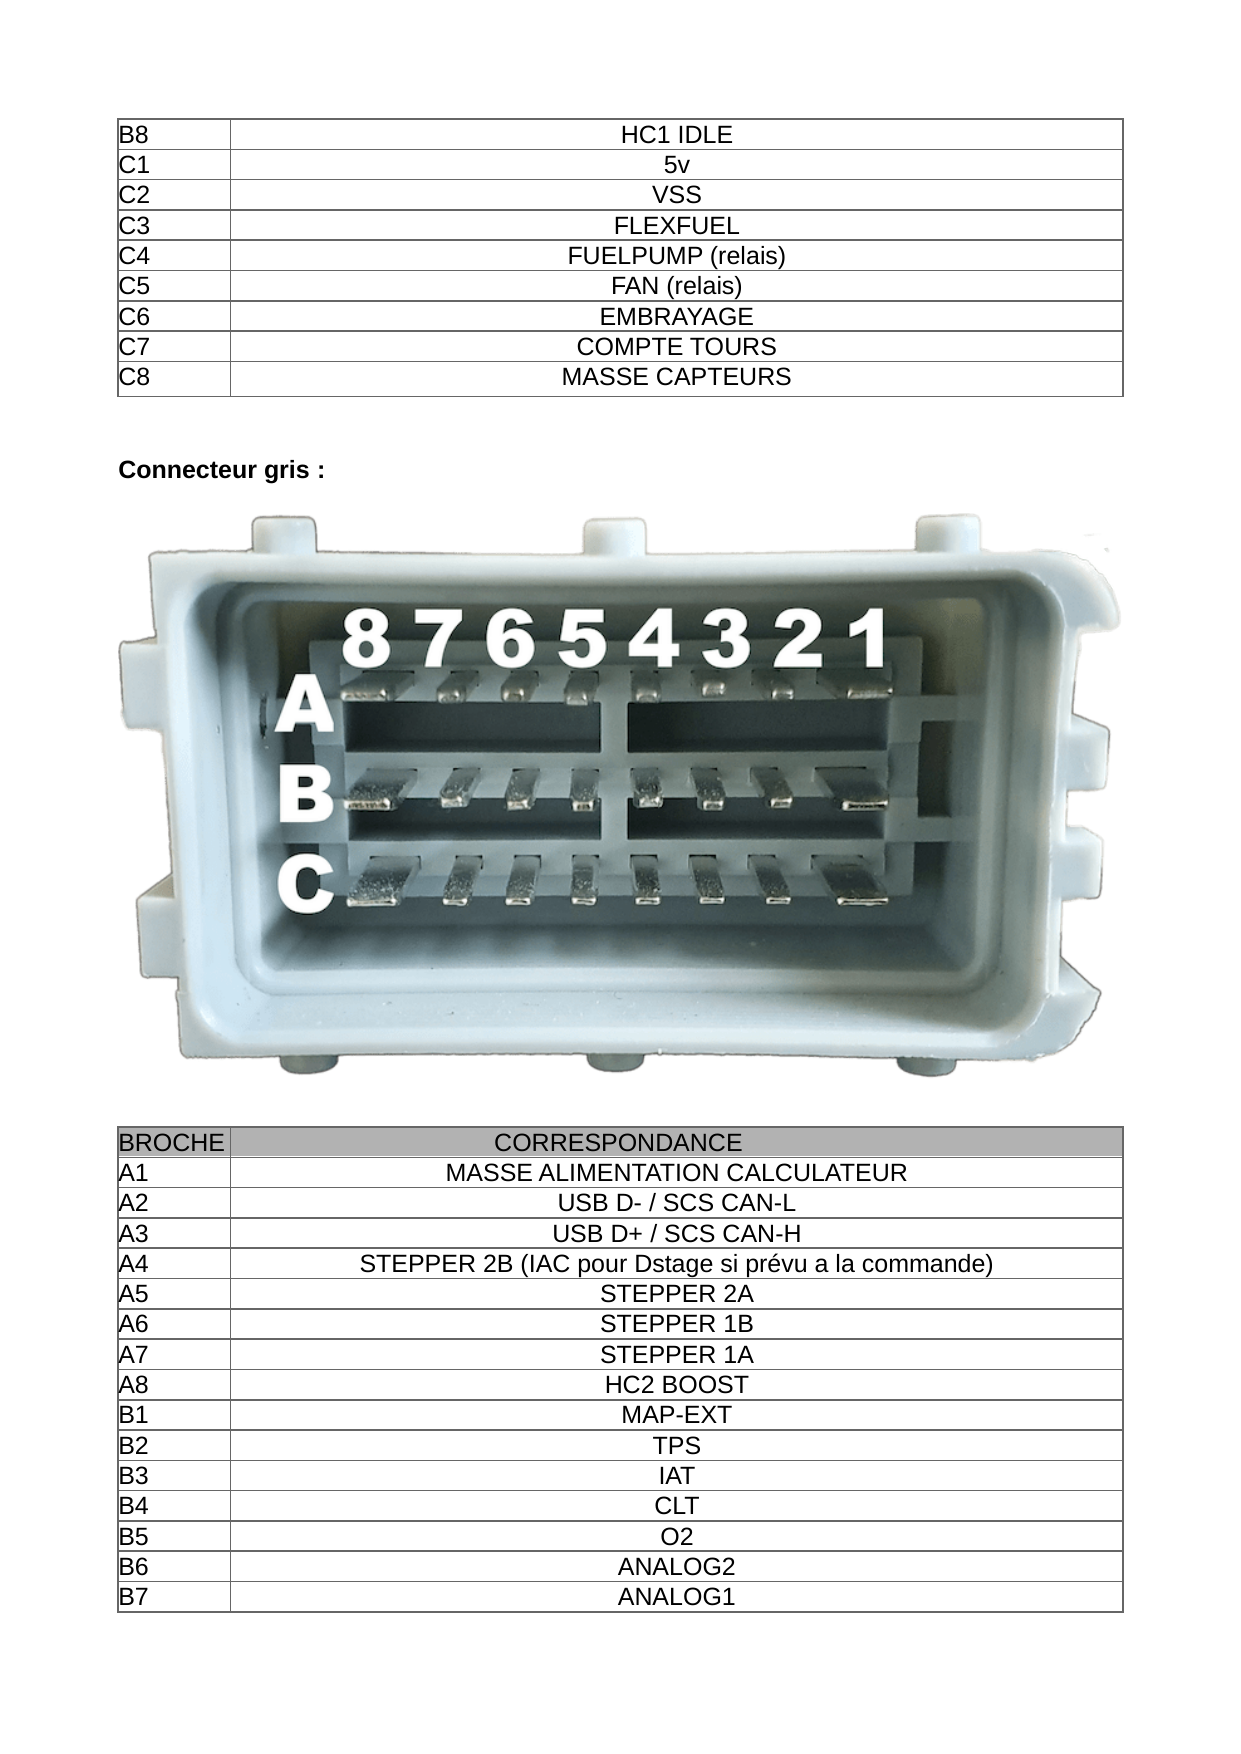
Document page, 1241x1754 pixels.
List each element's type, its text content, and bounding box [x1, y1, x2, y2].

table_cell USB D+ / SCS CAN-H [231, 1219, 1122, 1247]
table_cell STEPPER 1B [231, 1310, 1122, 1338]
table_header BROCHE [119, 1128, 230, 1156]
table_cell EMBRAYAGE [231, 302, 1122, 330]
table_cell O2 [231, 1522, 1122, 1550]
table_cell FLEXFUEL [231, 211, 1122, 239]
table_cell A5 [119, 1279, 230, 1308]
table_cell C2 [119, 180, 230, 209]
table_cell B2 [119, 1431, 230, 1459]
table_cell ANALOG2 [231, 1552, 1122, 1581]
table_cell A6 [119, 1310, 230, 1338]
table_cell MAP-EXT [231, 1401, 1122, 1429]
table_cell IAT [231, 1461, 1122, 1490]
table_cell B8 [119, 120, 230, 148]
table_cell TPS [231, 1431, 1122, 1459]
table_cell B6 [119, 1552, 230, 1581]
table_cell A1 [119, 1158, 230, 1187]
table_cell C7 [119, 332, 230, 361]
table_cell B3 [119, 1461, 230, 1490]
table_cell 5v [231, 150, 1122, 179]
table_cell VSS [231, 180, 1122, 209]
table_cell B7 [119, 1582, 230, 1611]
table_cell USB D- / SCS CAN-L [231, 1188, 1122, 1217]
table_cell STEPPER 2A [231, 1279, 1122, 1308]
picture [118, 512, 1123, 1081]
table_cell C3 [119, 211, 230, 239]
table_cell ANALOG1 [231, 1582, 1122, 1611]
table_cell HC2 BOOST [231, 1370, 1122, 1399]
table_cell C8 [119, 362, 230, 396]
table_cell FAN (relais) [231, 271, 1122, 300]
table_cell B1 [119, 1401, 230, 1429]
table_cell B5 [119, 1522, 230, 1550]
text Connecteur gris : [118, 455, 1122, 483]
table_cell STEPPER 1A [231, 1340, 1122, 1368]
table_cell B4 [119, 1491, 230, 1520]
table_cell C4 [119, 241, 230, 270]
table_cell A8 [119, 1370, 230, 1399]
table_cell MASSE CAPTEURS [231, 362, 1122, 396]
table_cell FUELPUMP (relais) [231, 241, 1122, 270]
table_cell C5 [119, 271, 230, 300]
table_cell CLT [231, 1491, 1122, 1520]
table_cell COMPTE TOURS [231, 332, 1122, 361]
table_header CORRESPONDANCE [231, 1128, 1122, 1156]
table_cell A4 [119, 1249, 230, 1278]
table_cell A2 [119, 1188, 230, 1217]
table_cell HC1 IDLE [231, 120, 1122, 148]
table_cell A3 [119, 1219, 230, 1247]
table_cell C1 [119, 150, 230, 179]
table_cell C6 [119, 302, 230, 330]
table_cell A7 [119, 1340, 230, 1368]
table_cell STEPPER 2B (IAC pour Dstage si prévu a la commande) [231, 1249, 1122, 1278]
table_cell MASSE ALIMENTATION CALCULATEUR [231, 1158, 1122, 1187]
